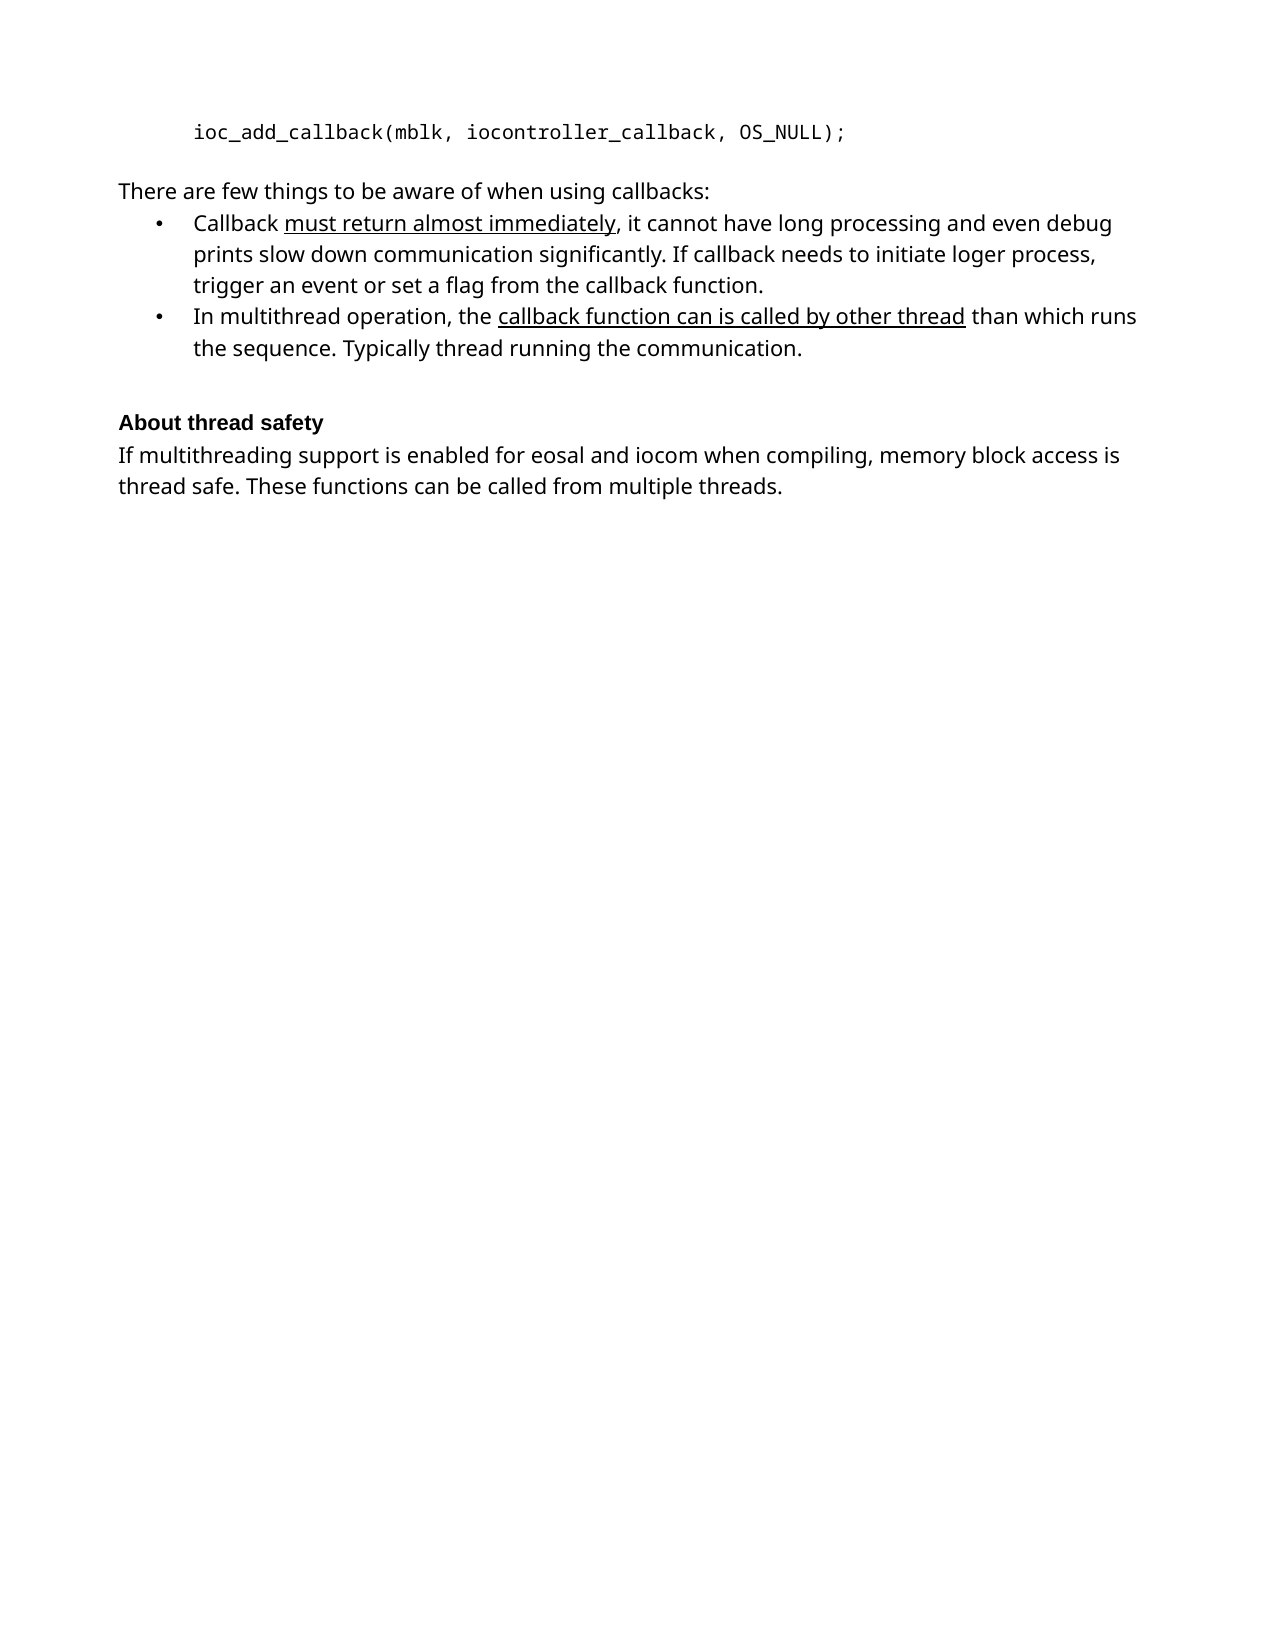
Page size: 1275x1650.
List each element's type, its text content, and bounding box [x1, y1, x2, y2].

list Callback must return almost immediately, it cannot have long processing and even debug prints slow down communication significantly. If callback needs to initiate loger process, trigger an event or set a flag from the callback function. [156, 208, 1157, 300]
text ioc_add_callback(mblk, iocontroller_callback, OS_NULL); [193, 118, 1157, 145]
text There are few things to be aware of when using callbacks: [118, 176, 1157, 206]
text If multithreading support is enabled for eosal and iocom when compiling, memory block access is thread safe. These functions can be called from multiple threads. [118, 440, 1157, 501]
subtitle About thread safety [118, 410, 1157, 435]
list In multithread operation, the callback function can is called by other thread than which runs the sequence. Typically thread running the communication. [156, 301, 1157, 362]
